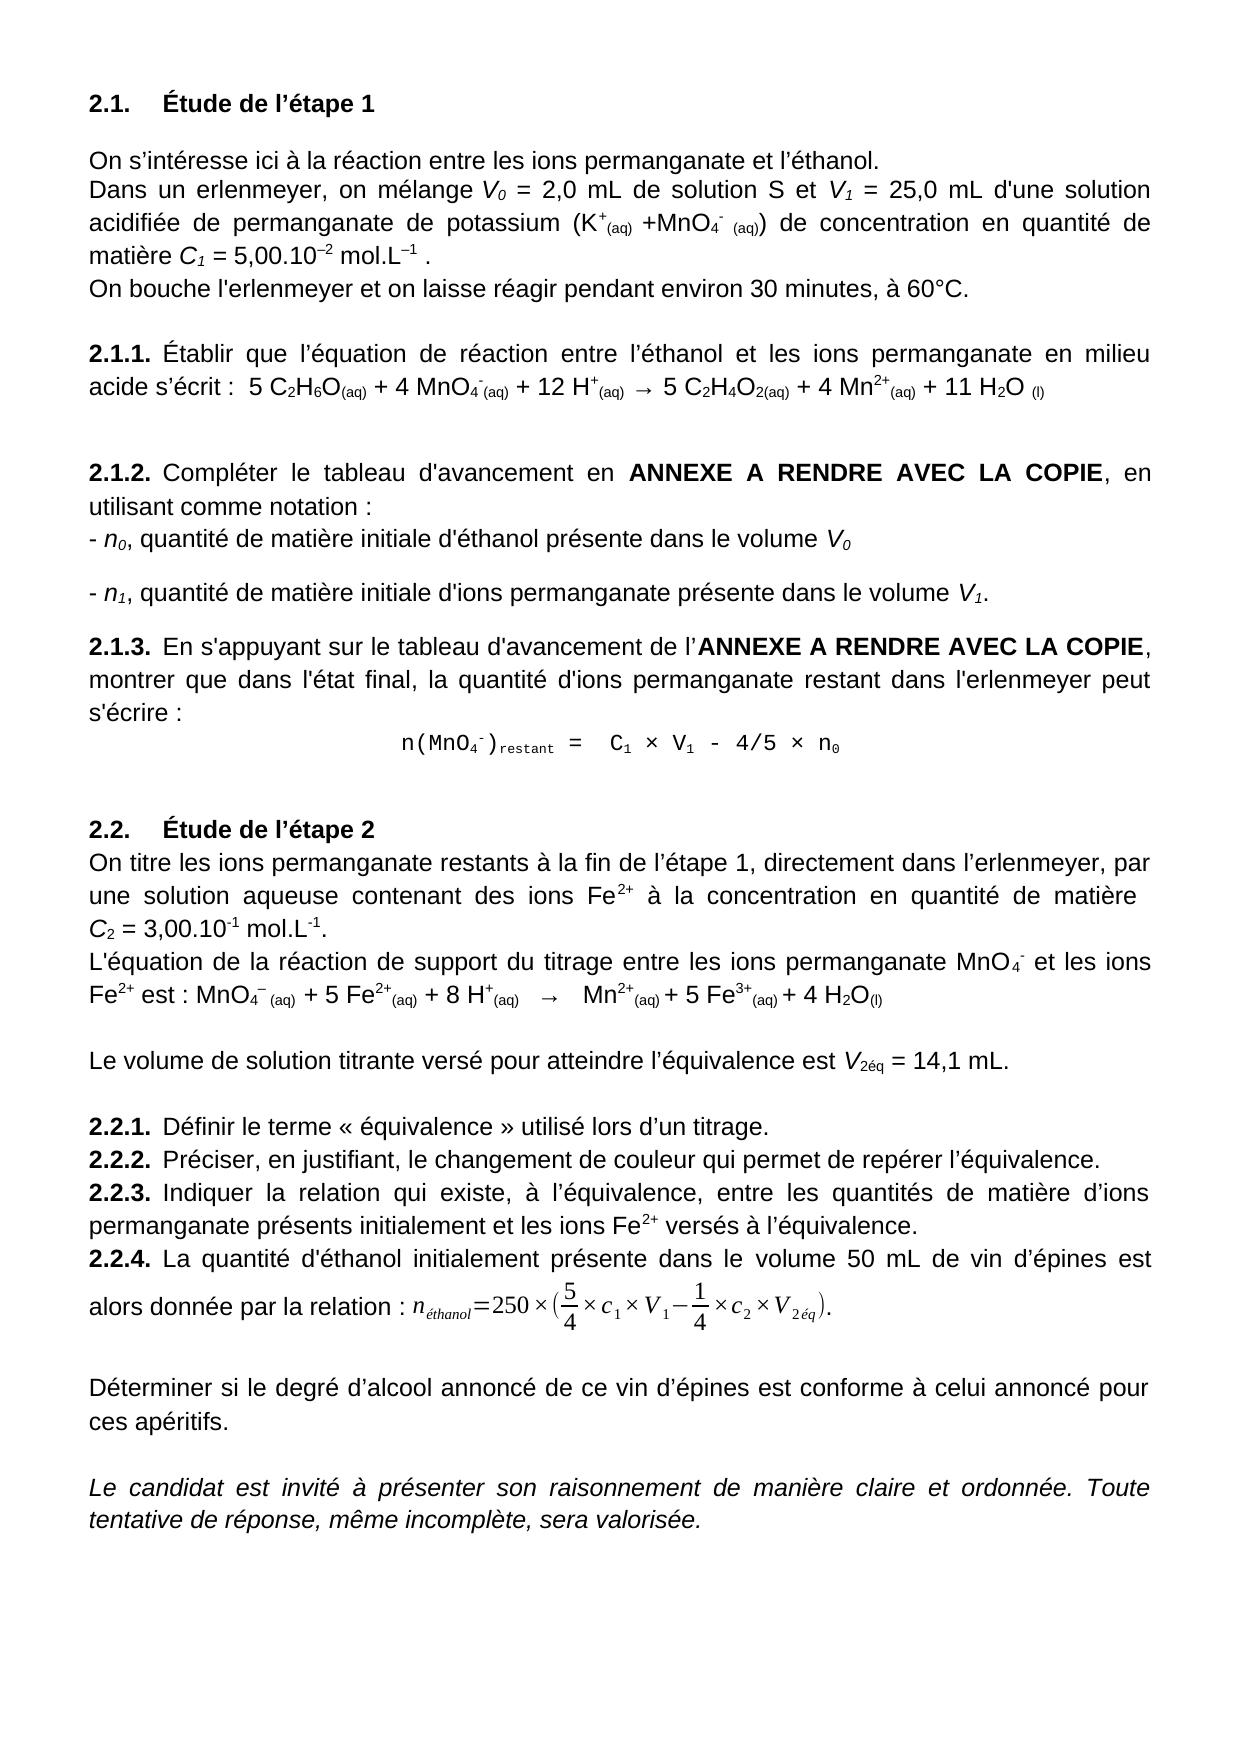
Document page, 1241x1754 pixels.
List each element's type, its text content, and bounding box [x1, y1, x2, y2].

text - n1, quantité de matière initiale d'ions permanganate présente dans le volume V1. [89, 578, 1152, 607]
list Étude de l’étape 2 [89, 815, 1152, 844]
list Indiquer la relation qui existe, à l’équivalence, entre les quantités de matière d’ions permanganate présents initialement et les ions Fe2+ versés à l’équivalence. [89, 1178, 1152, 1240]
text Le volume de solution titrante versé pour atteindre l’équivalence est V2éq = 14,1 mL. [89, 1046, 1152, 1075]
list Préciser, en justifiant, le changement de couleur qui permet de repérer l’équivalence. [89, 1145, 1152, 1174]
text Dans un erlenmeyer, on mélange V0 = 2,0 mL de solution S et V1 = 25,0 mL d'une solution acidifiée de permanganate de potassium (K+(aq) +MnO4- (aq)) de concentration en quantité de matière C1 = 5,00.10–2 mol.L–1 . [89, 175, 1152, 270]
text Déterminer si le degré d’alcool annoncé de ce vin d’épines est conforme à celui annoncé pour ces apéritifs. [89, 1373, 1152, 1435]
text On s’intéresse ici à la réaction entre les ions permanganate et l’éthanol. [89, 146, 1152, 175]
text L'équation de la réaction de support du titrage entre les ions permanganate MnO4- et les ions Fe2+ est : MnO4– (aq) + 5 Fe2+(aq) + 8 H+(aq) → Mn2+(aq) + 5 Fe3+(aq) + 4 H2O(l) [89, 947, 1152, 1009]
text On bouche l'erlenmeyer et on laisse réagir pendant environ 30 minutes, à 60°C. [89, 274, 1152, 303]
list Définir le terme « équivalence » utilisé lors d’un titrage. [89, 1112, 1152, 1141]
text On titre les ions permanganate restants à la fin de l’étape 1, directement dans l’erlenmeyer, par une solution aqueuse contenant des ions Fe2+ à la concentration en quantité de matière C2 = 3,00.10-1 mol.L-1. [89, 848, 1152, 943]
text Le candidat est invité à présenter son raisonnement de manière claire et ordonnée. Toute tentative de réponse, même incomplète, sera valorisée. [89, 1472, 1152, 1534]
list Établir que l’équation de réaction entre l’éthanol et les ions permanganate en milieu acide s’écrit : 5 C2H6O(aq) + 4 MnO4-(aq) + 12 H+(aq) → 5 C2H4O2(aq) + 4 Mn2+(aq) + 11 H2O (l) [89, 338, 1152, 400]
list La quantité d'éthanol initialement présente dans le volume 50 mL de vin d’épines est alors donnée par la relation : . [89, 1244, 1152, 1336]
list Étude de l’étape 1 [89, 89, 1152, 117]
text - n0, quantité de matière initiale d'éthanol présente dans le volume V0 [89, 524, 1152, 553]
list Compléter le tableau d'avancement en ANNEXE A RENDRE AVEC LA COPIE, en utilisant comme notation : [89, 458, 1152, 520]
text n(MnO4-)restant = C1 × V1 - 4/5 × n0 [89, 731, 1152, 757]
list En s'appuyant sur le tableau d'avancement de l’ANNEXE A RENDRE AVEC LA COPIE, montrer que dans l'état final, la quantité d'ions permanganate restant dans l'erlenmeyer peut s'écrire : [89, 632, 1152, 727]
